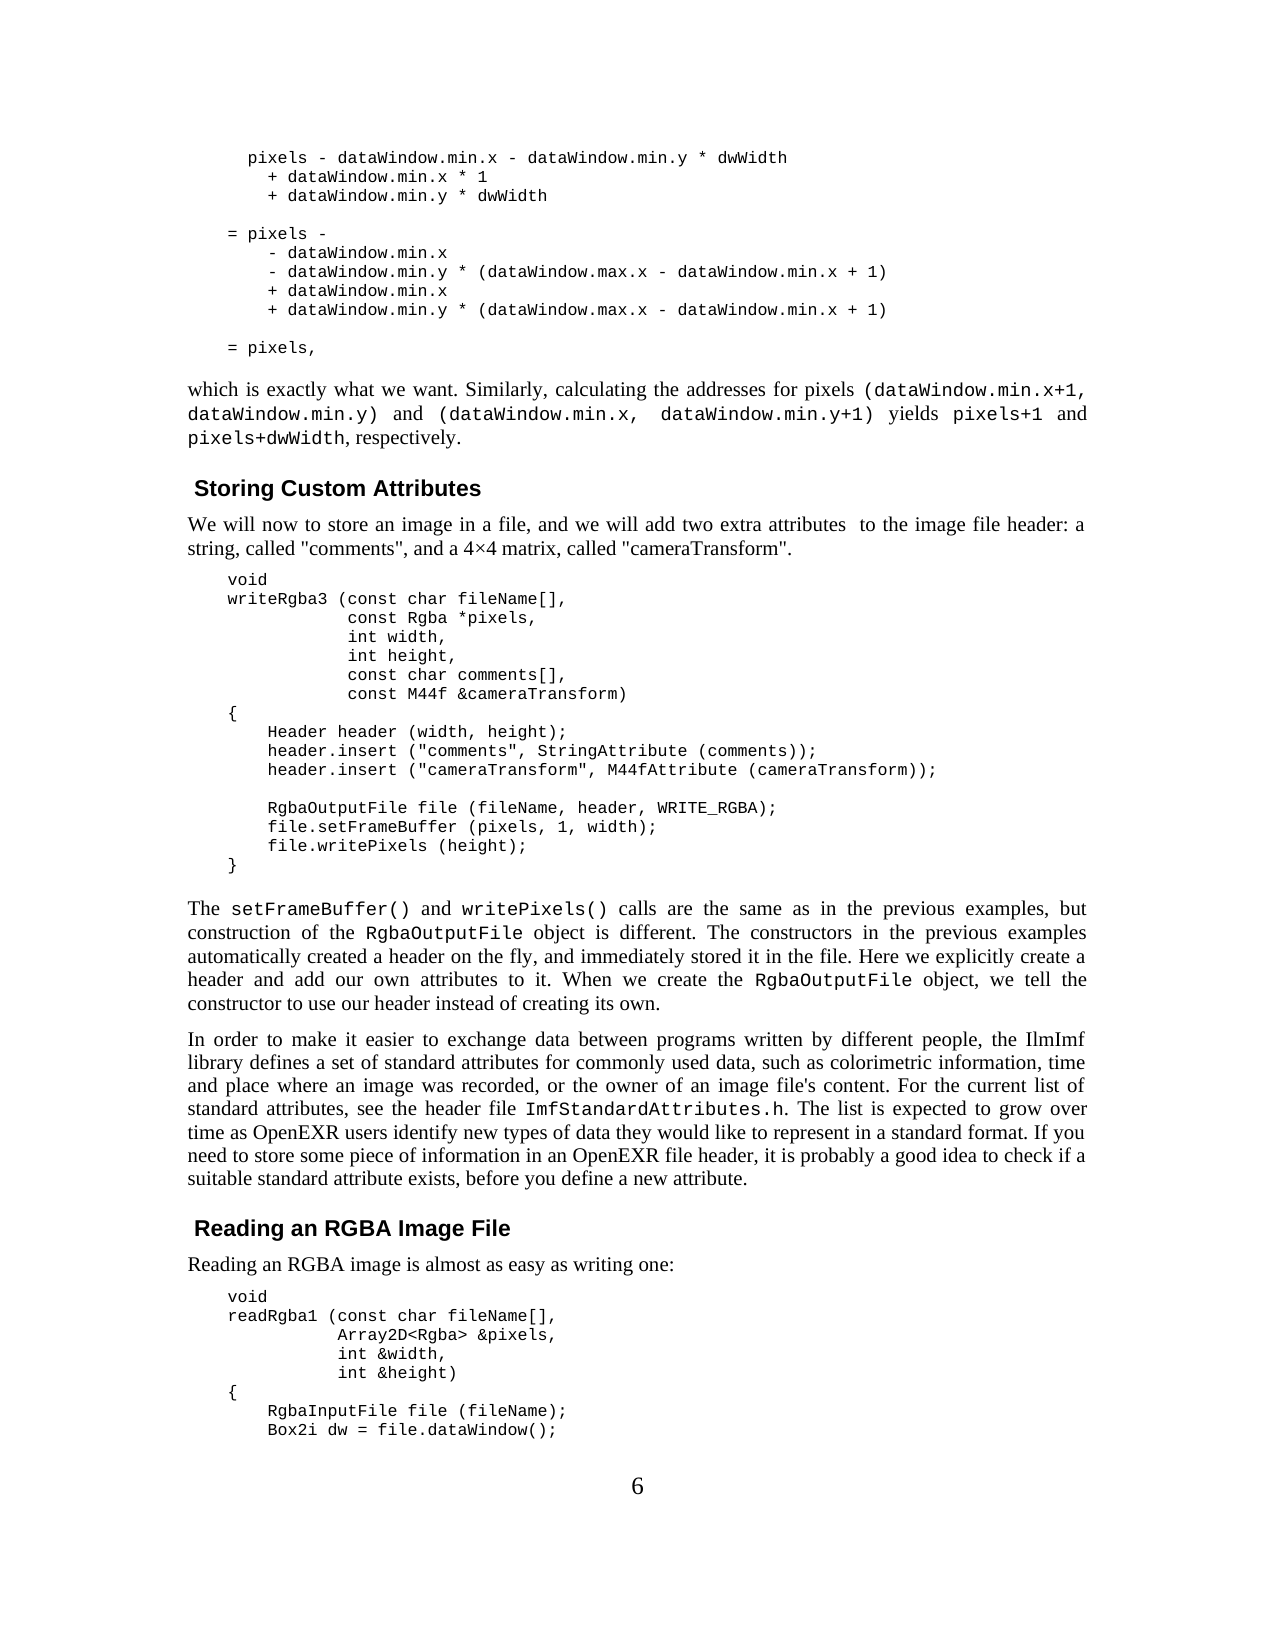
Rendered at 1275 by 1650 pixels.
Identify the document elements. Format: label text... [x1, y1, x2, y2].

text The setFrameBuffer() and writePixels() calls are the same as in the previous examples, but construction of the RgbaOutputFile object is different. The constructors in the previous examples automatically created a header on the fly, and immediately stored it in the file. Here we explicitly create a header and add our own attributes to it. When we create the RgbaOutputFile object, we tell the constructor to use our header instead of creating its own. [187, 896, 1087, 1015]
text file.setFrameBuffer (pixels, 1, width); [187, 818, 1087, 837]
subtitle Storing Custom Attributes [187, 475, 1087, 501]
text writeRgba3 (const char fileName[], [187, 591, 1087, 610]
text which is exactly what we want. Similarly, calculating the addresses for pixels (dataWindow.min.x+1, dataWindow.min.y) and (dataWindow.min.x, dataWindow.min.y+1) yields pixels+1 and pixels+dwWidth, respectively. [187, 377, 1087, 450]
text int height, [187, 648, 1087, 667]
text = pixels, [187, 339, 1087, 358]
text Header header (width, height); [187, 723, 1087, 742]
text + dataWindow.min.x [187, 283, 1087, 302]
text int &height) [187, 1364, 1087, 1383]
text header.insert ("cameraTransform", M44fAttribute (cameraTransform)); [187, 761, 1087, 780]
text + dataWindow.min.y * (dataWindow.max.x - dataWindow.min.x + 1) [187, 302, 1087, 321]
text int &width, [187, 1346, 1087, 1364]
text pixels - dataWindow.min.x - dataWindow.min.y * dwWidth [187, 150, 1087, 169]
text const M44f &cameraTransform) [187, 686, 1087, 704]
text = pixels - [187, 226, 1087, 245]
text We will now to store an image in a file, and we will add two extra attributes to the image file header: a string, called "comments", and a 4×4 matrix, called "cameraTransform". [187, 513, 1087, 559]
text In order to make it easier to exchange data between programs written by different people, the IlmImf library defines a set of standard attributes for commonly used data, such as colorimetric information, time and place where an image was recorded, or the owner of an image file's content. For the current list of standard attributes, see the header file ImfStandardAttributes.h. The list is expected to grow over time as OpenEXR users identify new types of data they would like to represent in a standard format. If you need to store some piece of information in an OpenEXR file header, it is probably a good idea to check if a suitable standard attribute exists, before you define a new attribute. [187, 1028, 1087, 1190]
text Reading an RGBA image is almost as easy as writing one: [187, 1253, 1087, 1276]
text void [187, 1289, 1087, 1308]
text header.insert ("comments", StringAttribute (comments)); [187, 742, 1087, 761]
text Box2i dw = file.dataWindow(); [187, 1421, 1087, 1440]
text - dataWindow.min.x [187, 245, 1087, 264]
text RgbaInputFile file (fileName); [187, 1402, 1087, 1421]
text file.writePixels (height); [187, 837, 1087, 856]
text + dataWindow.min.y * dwWidth [187, 188, 1087, 207]
text void [187, 572, 1087, 591]
text int width, [187, 629, 1087, 648]
text const char comments[], [187, 667, 1087, 686]
text Array2D<Rgba> &pixels, [187, 1327, 1087, 1346]
text { [187, 1383, 1087, 1402]
text RgbaOutputFile file (fileName, header, WRITE_RGBA); [187, 799, 1087, 818]
text + dataWindow.min.x * 1 [187, 169, 1087, 188]
text } [187, 856, 1087, 875]
text readRgba1 (const char fileName[], [187, 1308, 1087, 1327]
text const Rgba *pixels, [187, 610, 1087, 629]
text - dataWindow.min.y * (dataWindow.max.x - dataWindow.min.x + 1) [187, 264, 1087, 283]
text { [187, 704, 1087, 723]
subtitle Reading an RGBA Image File [187, 1215, 1087, 1241]
